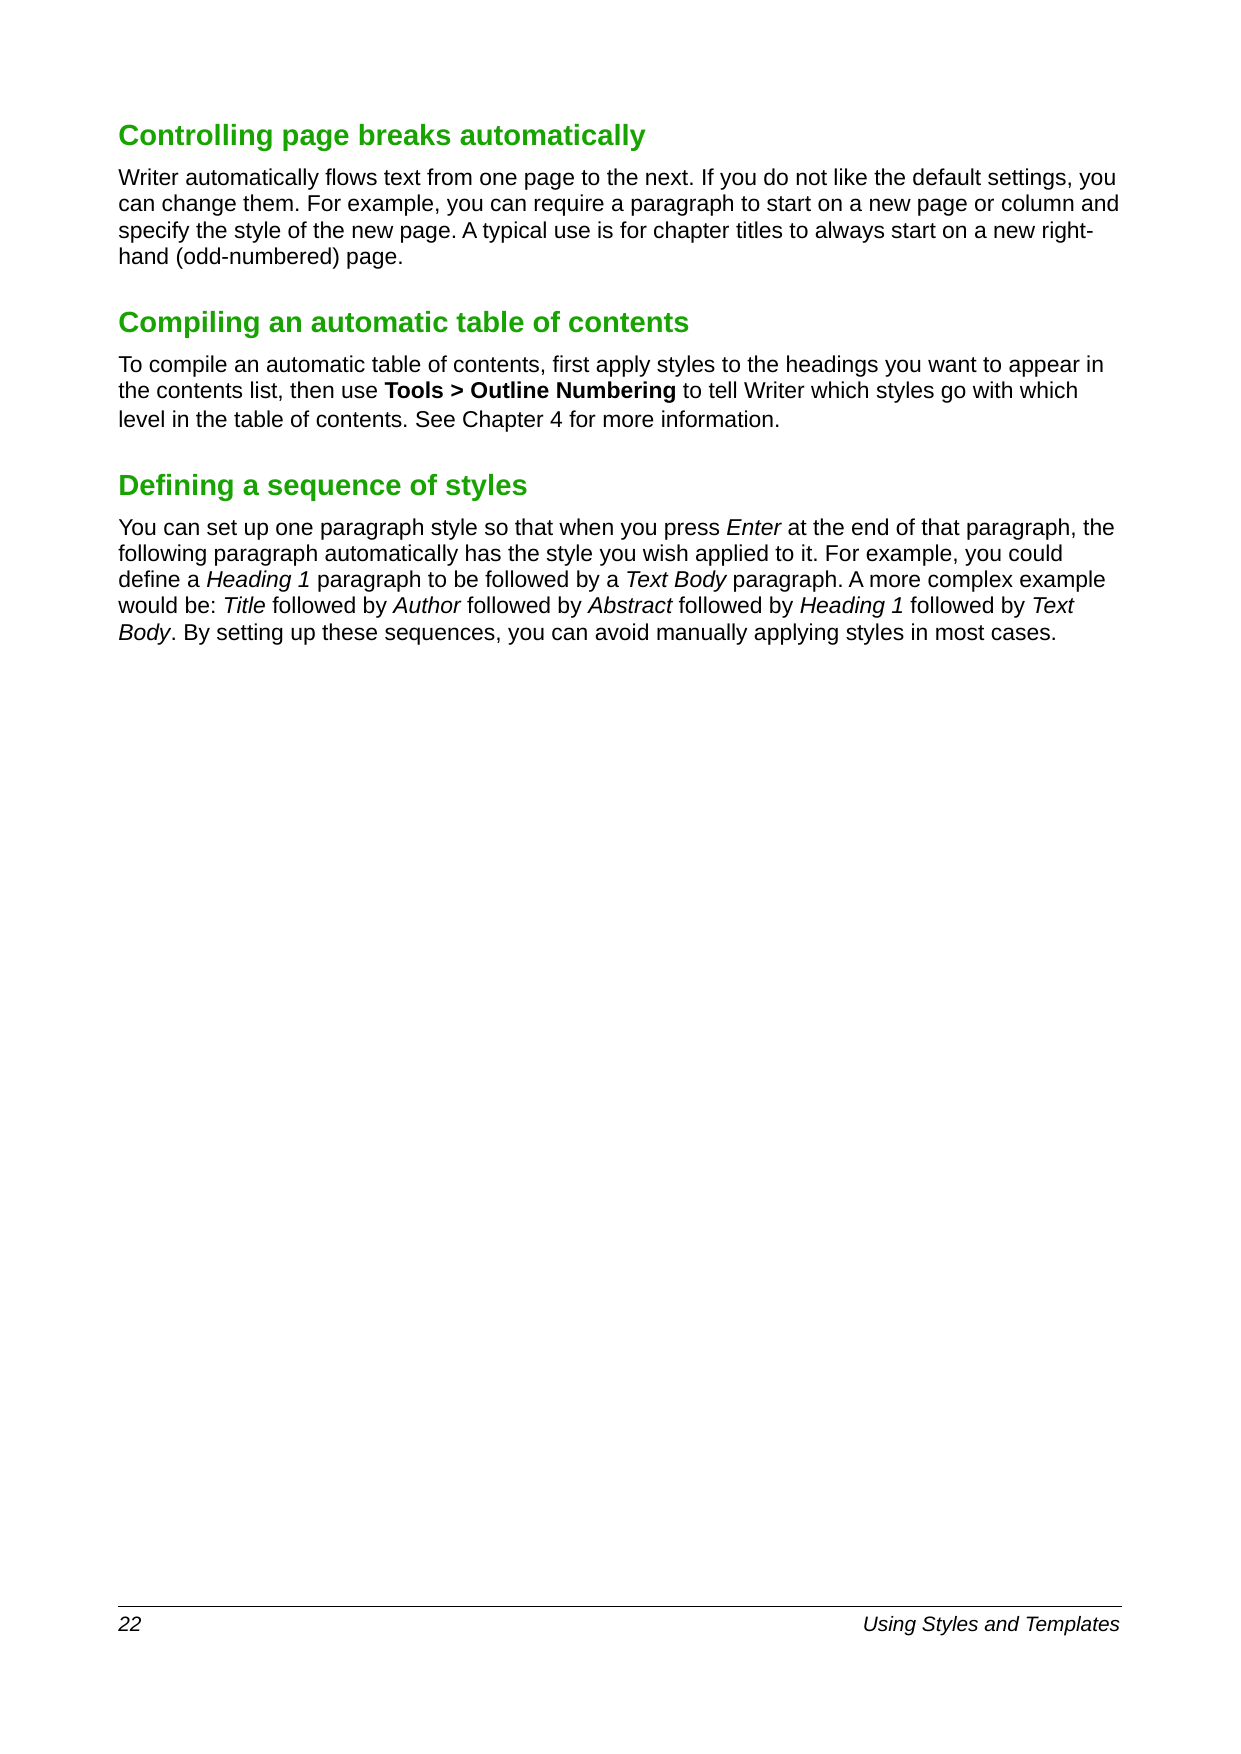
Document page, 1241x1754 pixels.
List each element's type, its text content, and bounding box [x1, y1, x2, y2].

subtitle Compiling an automatic table of contents [118, 305, 1122, 338]
subtitle Defining a sequence of styles [118, 467, 1122, 501]
subtitle Controlling page breaks automatically [118, 118, 1122, 152]
text You can set up one paragraph style so that when you press Enter at the end of that paragraph, the following paragraph automatically has the style you wish applied to it. For example, you could define a Heading 1 paragraph to be followed by a Text Body paragraph. A more complex example would be: Title followed by Author followed by Abstract followed by Heading 1 followed by Text Body. By setting up these sequences, you can avoid manually applying styles in most cases. [118, 513, 1122, 645]
text Writer automatically flows text from one page to the next. If you do not like the default settings, you can change them. For example, you can require a paragraph to start on a new page or column and specify the style of the new page. A typical use is for chapter titles to always start on a new right-hand (odd-numbered) page. [118, 164, 1122, 269]
text To compile an automatic table of contents, first apply styles to the headings you want to appear in the contents list, then use Tools > Outline Numbering to tell Writer which styles go with which level in the table of contents. See Chapter 4 for more information. [118, 351, 1122, 432]
